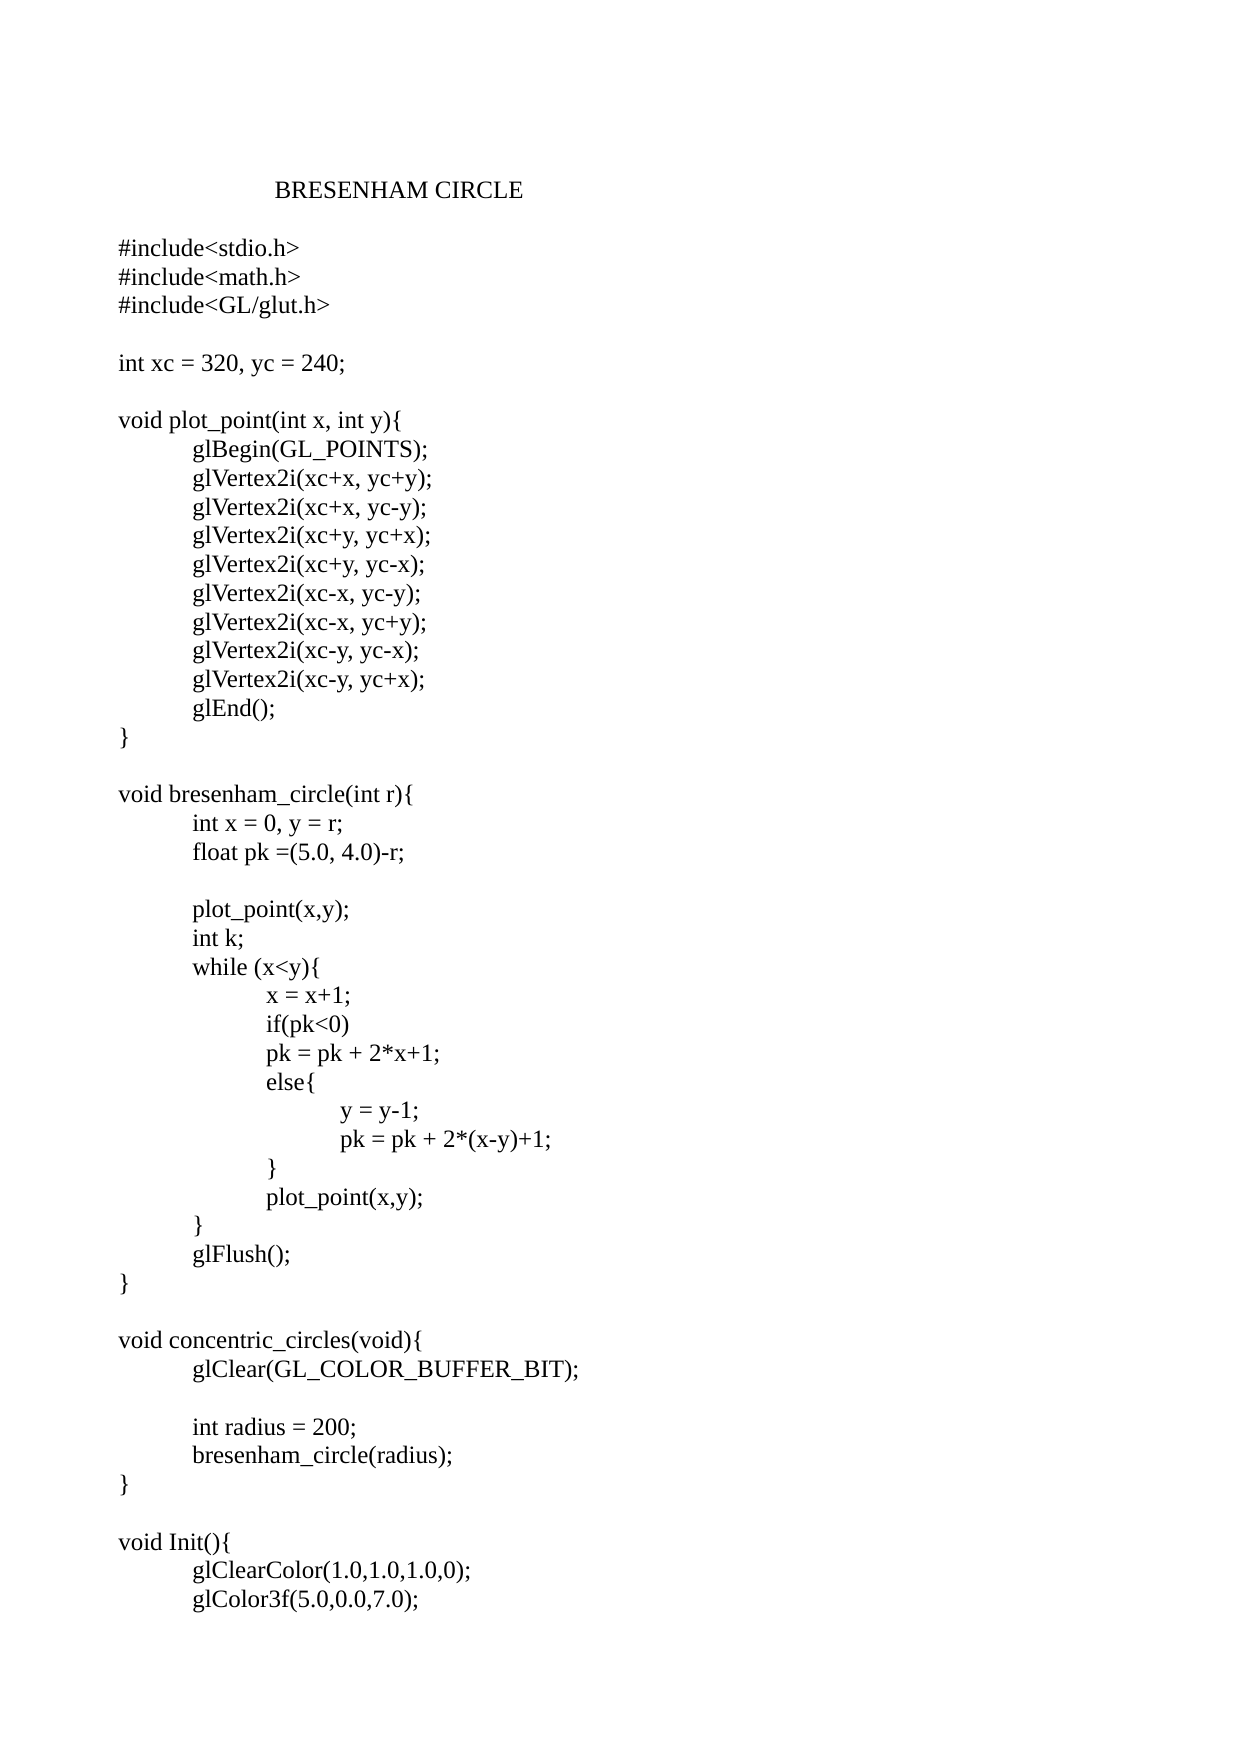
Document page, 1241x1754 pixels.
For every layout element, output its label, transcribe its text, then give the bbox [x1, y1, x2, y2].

text #include<math.h> [118, 262, 1122, 291]
text glVertex2i(xc-y, yc-x); [118, 636, 1122, 664]
text plot_point(x,y); [118, 1182, 1122, 1211]
text } [118, 1268, 1122, 1297]
text } [118, 1469, 1122, 1498]
text y = y-1; [118, 1096, 1122, 1124]
text while (x<y){ [118, 952, 1122, 981]
text glClearColor(1.0,1.0,1.0,0); [118, 1556, 1122, 1584]
text void concentric_circles(void){ [118, 1326, 1122, 1354]
text void plot_point(int x, int y){ [118, 406, 1122, 434]
text void Init(){ [118, 1527, 1122, 1556]
text plot_point(x,y); [118, 894, 1122, 923]
text glClear(GL_COLOR_BUFFER_BIT); [118, 1354, 1122, 1383]
text bresenham_circle(radius); [118, 1441, 1122, 1469]
text glVertex2i(xc-x, yc+y); [118, 607, 1122, 636]
text glEnd(); [118, 693, 1122, 722]
text pk = pk + 2*(x-y)+1; [118, 1124, 1122, 1153]
text glVertex2i(xc+x, yc-y); [118, 492, 1122, 521]
text x = x+1; [118, 981, 1122, 1009]
text glFlush(); [118, 1239, 1122, 1268]
text } [118, 722, 1122, 751]
text glColor3f(5.0,0.0,7.0); [118, 1584, 1122, 1613]
text } [118, 1211, 1122, 1239]
text glVertex2i(xc-y, yc+x); [118, 664, 1122, 693]
text if(pk<0) [118, 1009, 1122, 1038]
text BRESENHAM CIRCLE [118, 176, 1122, 204]
text glVertex2i(xc+y, yc-x); [118, 549, 1122, 578]
text float pk =(5.0, 4.0)-r; [118, 837, 1122, 866]
text glBegin(GL_POINTS); [118, 434, 1122, 463]
text glVertex2i(xc+y, yc+x); [118, 521, 1122, 549]
text glVertex2i(xc-x, yc-y); [118, 578, 1122, 607]
text #include<GL/glut.h> [118, 291, 1122, 319]
text else{ [118, 1067, 1122, 1096]
text pk = pk + 2*x+1; [118, 1038, 1122, 1067]
text void bresenham_circle(int r){ [118, 779, 1122, 808]
text int x = 0, y = r; [118, 808, 1122, 837]
text glVertex2i(xc+x, yc+y); [118, 463, 1122, 492]
text #include<stdio.h> [118, 233, 1122, 262]
text int radius = 200; [118, 1412, 1122, 1441]
text int xc = 320, yc = 240; [118, 348, 1122, 377]
text } [118, 1153, 1122, 1182]
text int k; [118, 923, 1122, 952]
